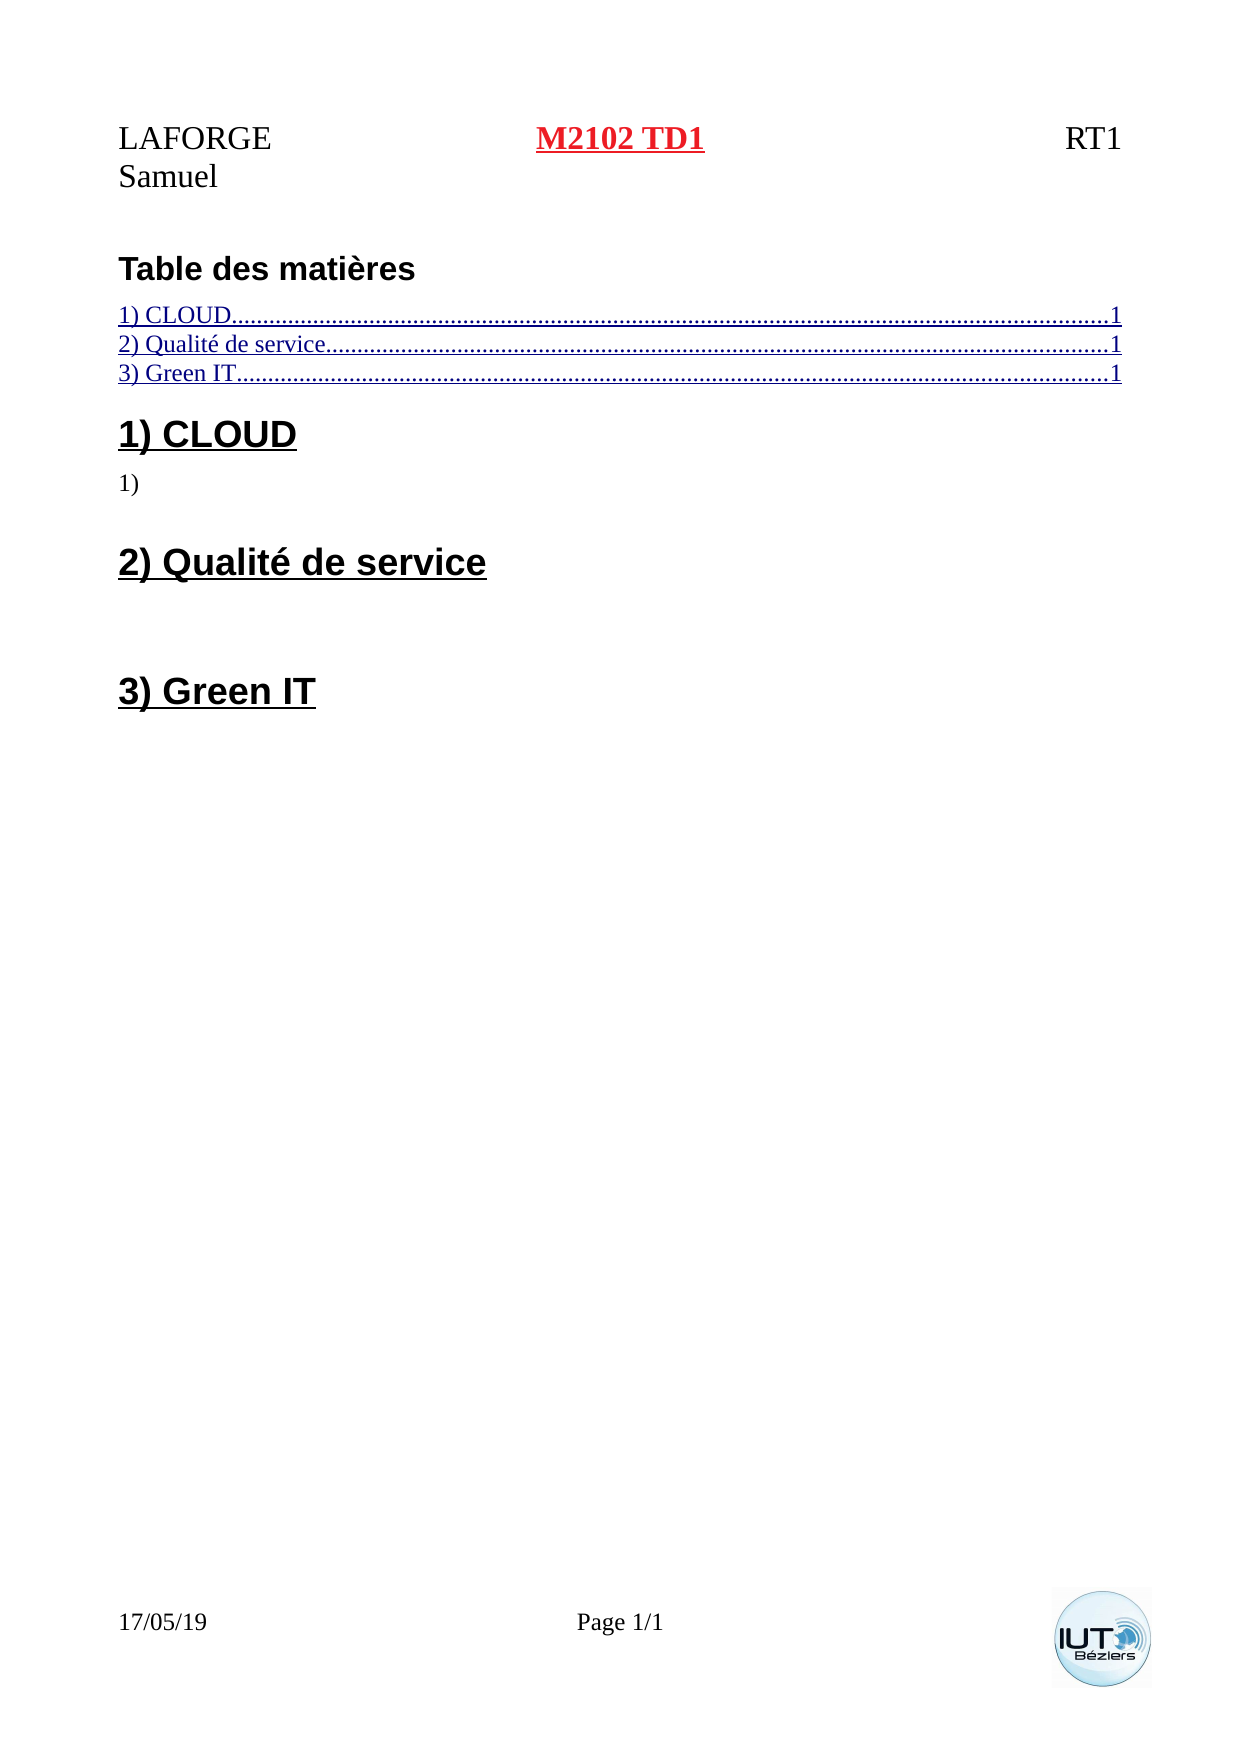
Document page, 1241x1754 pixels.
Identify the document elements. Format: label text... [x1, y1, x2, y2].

text 1) CLOUD 1 [118, 300, 1122, 325]
picture [1051, 1587, 1153, 1688]
text 2) Qualité de service 1 [118, 329, 1122, 354]
subtitle 1) CLOUD [118, 411, 1122, 455]
subtitle Table des matières [118, 249, 1122, 288]
subtitle 3) Green IT [118, 669, 1122, 713]
text 3) Green IT 1 [118, 358, 1122, 383]
subtitle 2) Qualité de service [118, 540, 1122, 584]
text 1) [118, 468, 1122, 496]
